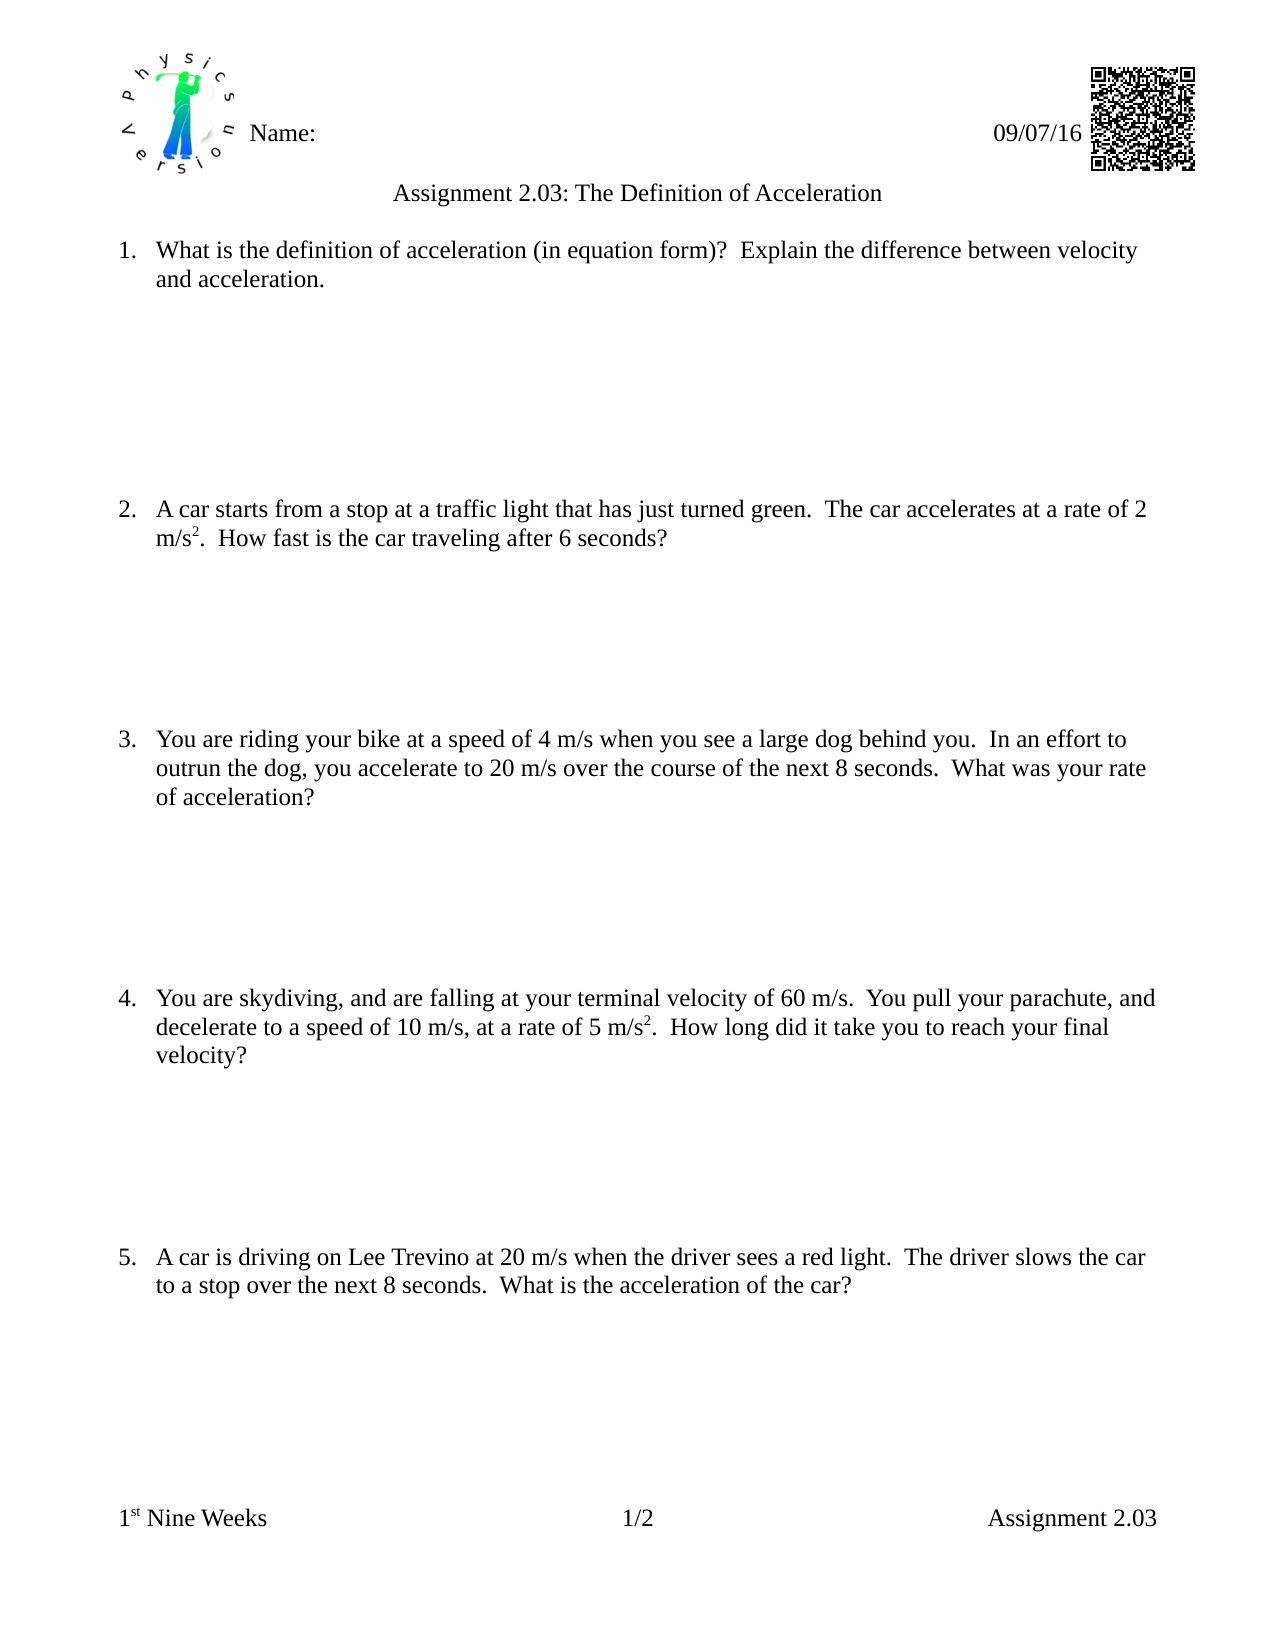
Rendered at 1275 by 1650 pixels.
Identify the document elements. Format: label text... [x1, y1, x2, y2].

list You are riding your bike at a speed of 4 m/s when you see a large dog behind you. In an effort to outrun the dog, you accelerate to 20 m/s over the course of the next 8 seconds. What was your rate of acceleration? [118, 724, 1157, 811]
picture [1082, 58, 1203, 179]
list A car starts from a stop at a traffic light that has just turned green. The car accelerates at a rate of 2 m/s2. How fast is the car traveling after 6 seconds? [118, 494, 1157, 552]
list You are skydiving, and are falling at your terminal velocity of 60 m/s. You pull your parachute, and decelerate to a speed of 10 m/s, at a rate of 5 m/s2. How long did it take you to reach your final velocity? [118, 983, 1157, 1069]
picture [121, 53, 235, 174]
list A car is driving on Lee Trevino at 20 m/s when the driver sees a red light. The driver slows the car to a stop over the next 8 seconds. What is the acceleration of the car? [118, 1242, 1157, 1299]
text Assignment 2.03: The Definition of Acceleration [118, 176, 1157, 207]
list What is the definition of acceleration (in equation form)? Explain the difference between velocity and acceleration. [118, 236, 1157, 293]
